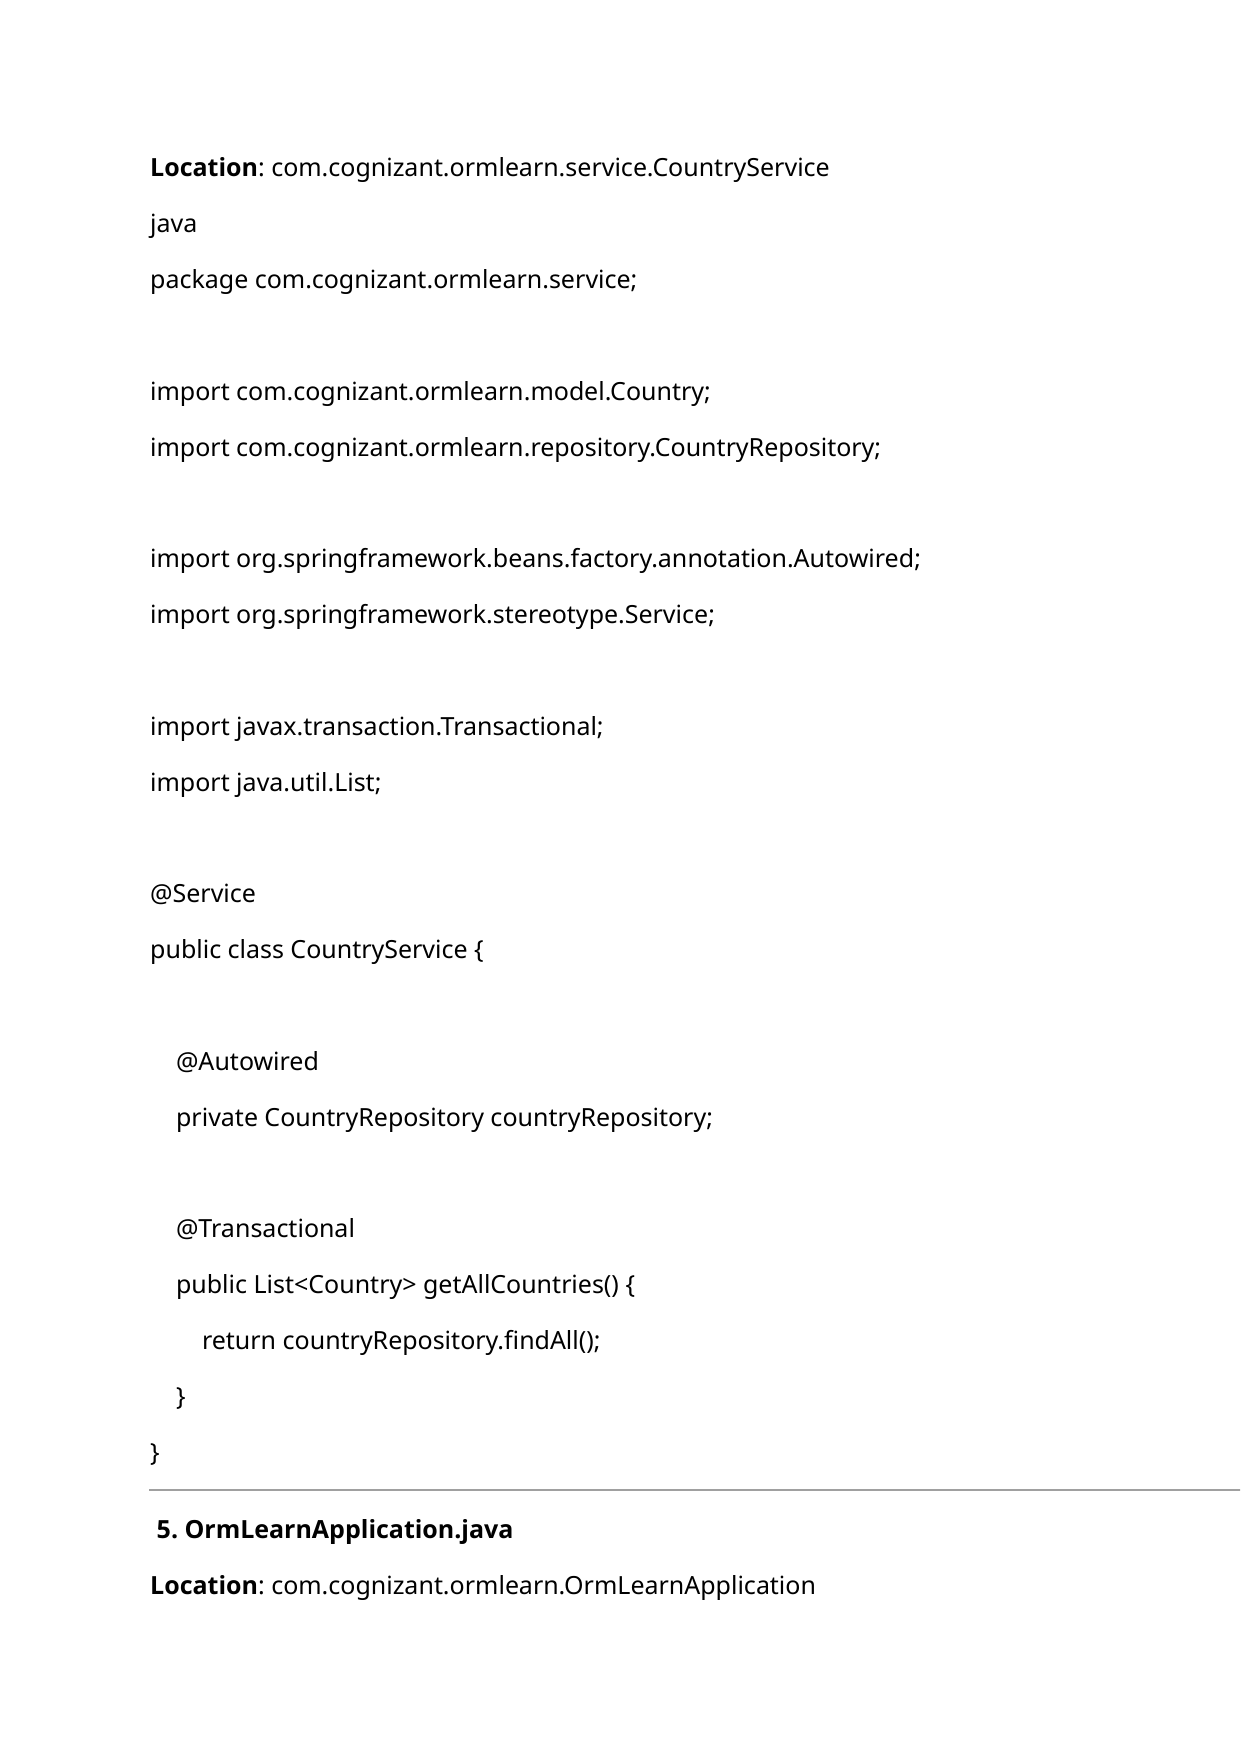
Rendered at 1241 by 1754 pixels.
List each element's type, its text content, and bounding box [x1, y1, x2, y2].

text Location: com.cognizant.ormlearn.OrmLearnApplication [150, 1568, 1090, 1602]
text import org.springframework.stereotype.Service; [150, 597, 1090, 631]
text package com.cognizant.ormlearn.service; [150, 262, 1090, 296]
text } [150, 1378, 1090, 1412]
text @Service [150, 876, 1090, 910]
text import com.cognizant.ormlearn.model.Country; [150, 373, 1090, 407]
text import com.cognizant.ormlearn.repository.CountryRepository; [150, 429, 1090, 463]
text @Transactional [150, 1211, 1090, 1245]
text import javax.transaction.Transactional; [150, 708, 1090, 742]
text 5. OrmLearnApplication.java [150, 1512, 1090, 1546]
text java [150, 206, 1090, 240]
text private CountryRepository countryRepository; [150, 1099, 1090, 1133]
text } [150, 1434, 1090, 1468]
text import org.springframework.beans.factory.annotation.Autowired; [150, 541, 1090, 575]
text import java.util.List; [150, 764, 1090, 798]
text @Autowired [150, 1043, 1090, 1077]
text return countryRepository.findAll(); [150, 1322, 1090, 1357]
text public List<Country> getAllCountries() { [150, 1267, 1090, 1301]
text public class CountryService { [150, 932, 1090, 966]
text Location: com.cognizant.ormlearn.service.CountryService [150, 150, 1090, 184]
